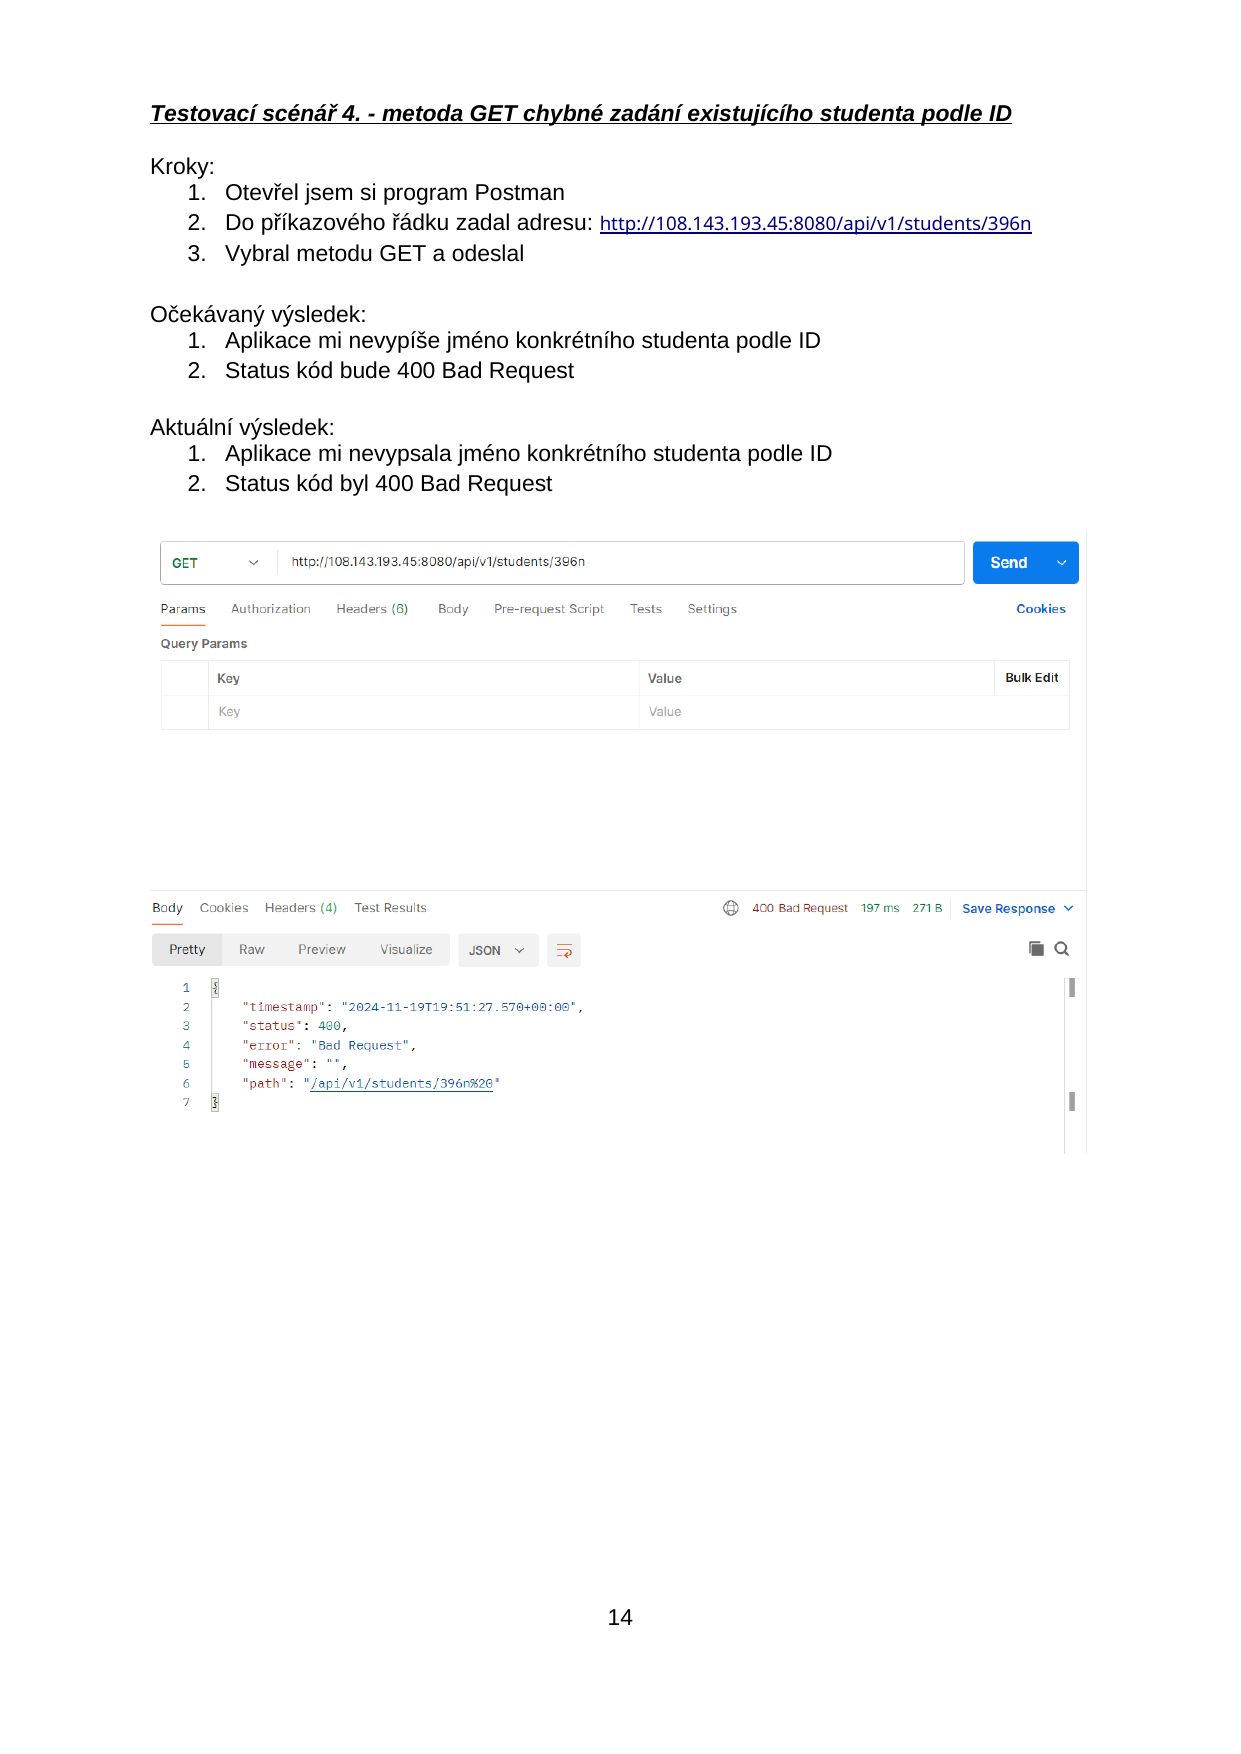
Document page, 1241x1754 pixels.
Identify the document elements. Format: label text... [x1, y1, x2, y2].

list Status kód byl 400 Bad Request [187, 470, 1090, 497]
list Vybral metodu GET a odeslal [187, 240, 1090, 267]
list Status kód bude 400 Bad Request [187, 357, 1090, 383]
list Do příkazového řádku zadal adresu: http://108.143.193.45:8080/api/v1/students/396n [187, 209, 1090, 236]
list Aplikace mi nevypíše jméno konkrétního studenta podle ID [187, 327, 1090, 353]
list Aplikace mi nevypsala jméno konkrétního studenta podle ID [187, 440, 1090, 466]
text Testovací scénář 4. - metoda GET chybné zadání existujícího studenta podle ID [150, 100, 1090, 126]
list Otevřel jsem si program Postman [187, 179, 1090, 206]
text Očekávaný výsledek: [150, 301, 1090, 327]
text Aktuální výsledek: [150, 414, 1090, 440]
text Kroky: [150, 153, 1090, 179]
